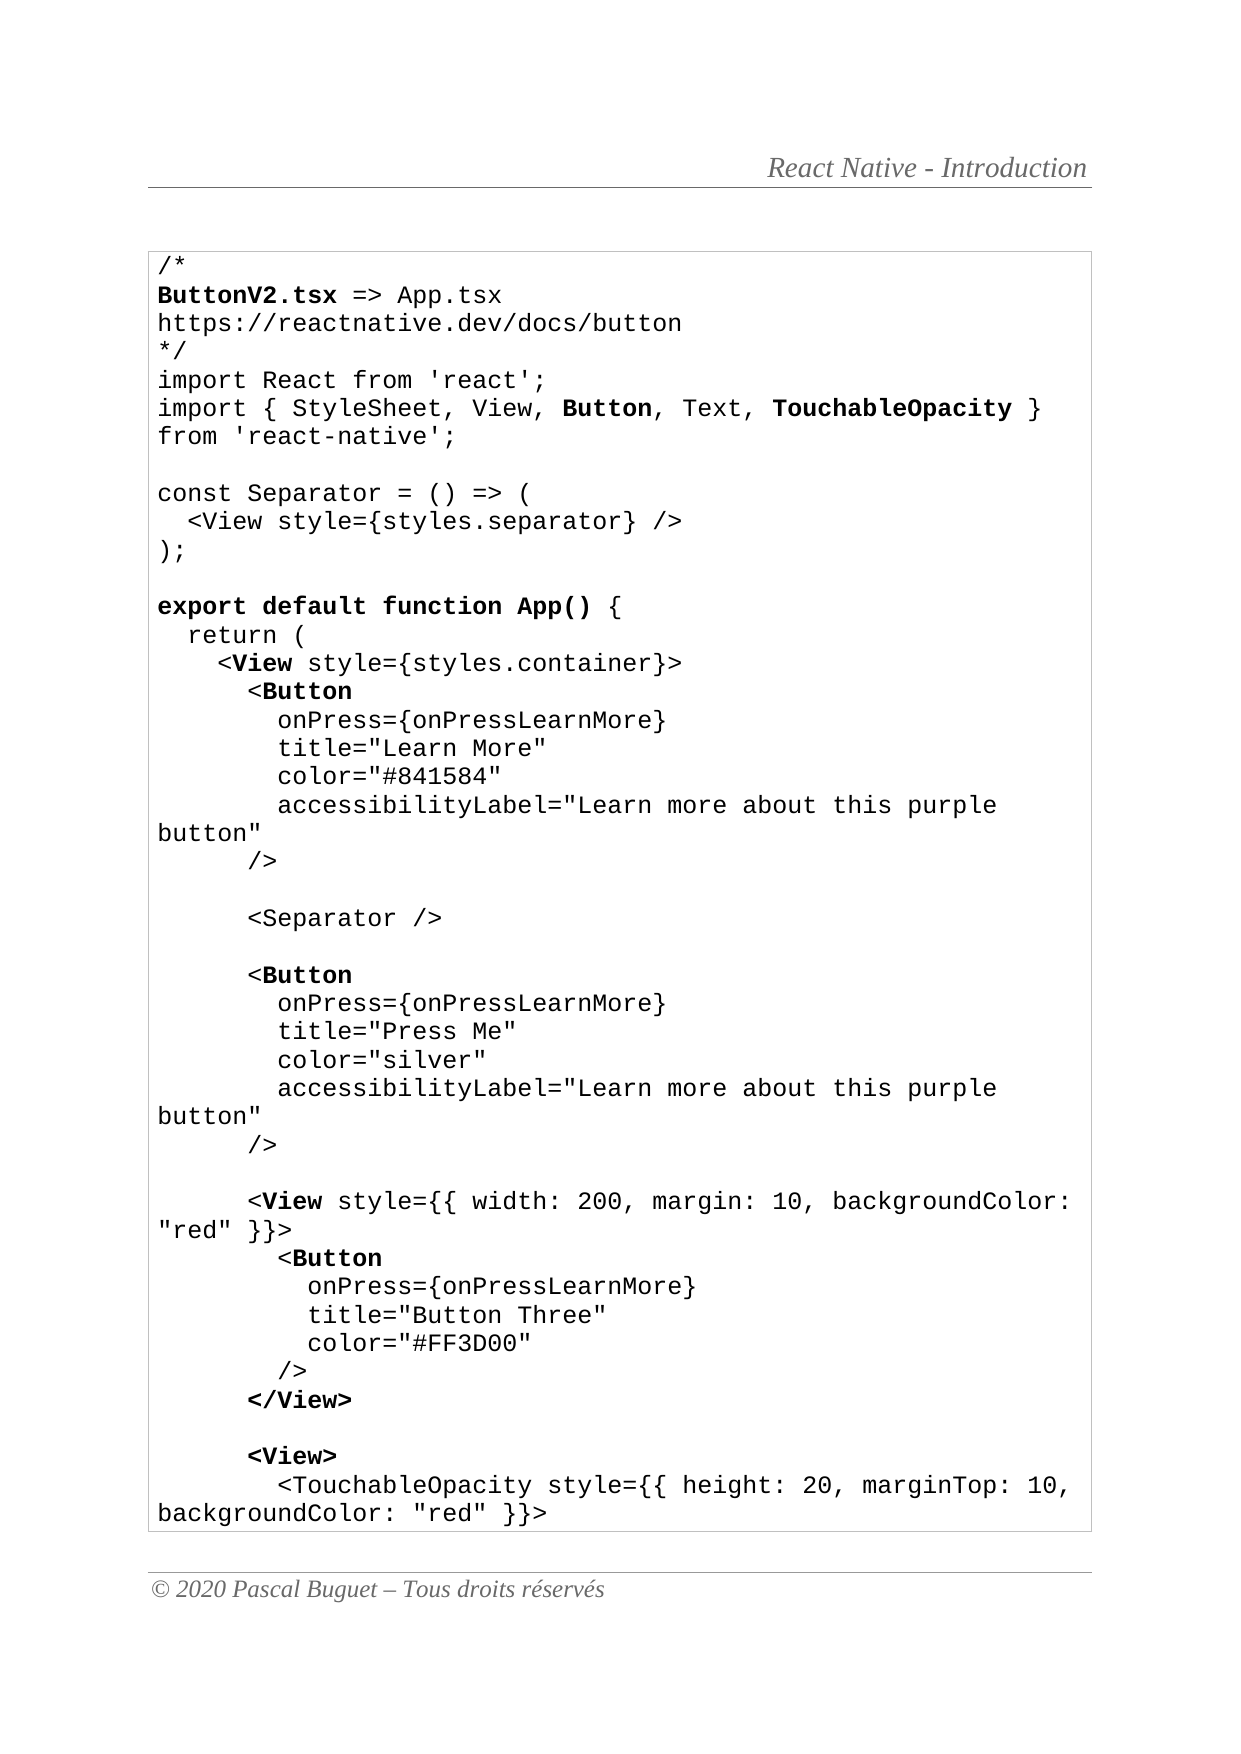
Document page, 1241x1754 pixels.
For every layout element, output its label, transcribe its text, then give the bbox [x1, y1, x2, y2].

text return ( [149, 619, 1091, 647]
text accessibilityLabel="Learn more about this purple button" [149, 789, 1091, 846]
text color="#FF3D00" [149, 1327, 1091, 1356]
text <Button [149, 959, 1091, 987]
text title="Press Me" [149, 1016, 1091, 1044]
text import React from 'react'; [149, 364, 1091, 392]
text <View style={styles.container}> [149, 647, 1091, 676]
text <TouchableOpacity style={{ height: 20, marginTop: 10, backgroundColor: "red" }}> [149, 1469, 1091, 1531]
text import { StyleSheet, View, Button, Text, TouchableOpacity } from 'react-native'; [149, 392, 1091, 452]
text export default function App() { [149, 591, 1091, 619]
text const Separator = () => ( [149, 477, 1091, 506]
text https://reactnative.dev/docs/button [149, 307, 1091, 336]
text /> [149, 1129, 1091, 1161]
text accessibilityLabel="Learn more about this purple button" [149, 1072, 1091, 1129]
text */ [149, 336, 1091, 364]
text ButtonV2.tsx => App.tsx [149, 279, 1091, 307]
text onPress={onPressLearnMore} [149, 704, 1091, 732]
text <Button [149, 1242, 1091, 1271]
text color="#841584" [149, 761, 1091, 789]
text color="silver" [149, 1044, 1091, 1072]
text title="Learn More" [149, 732, 1091, 761]
text onPress={onPressLearnMore} [149, 987, 1091, 1016]
text <View> [149, 1441, 1091, 1469]
text <Separator /> [149, 902, 1091, 934]
text /> [149, 1356, 1091, 1384]
text <View style={styles.separator} /> [149, 506, 1091, 534]
text <View style={{ width: 200, margin: 10, backgroundColor: "red" }}> [149, 1186, 1091, 1242]
text title="Button Three" [149, 1299, 1091, 1327]
text /> [149, 846, 1091, 877]
text ); [149, 534, 1091, 566]
text </View> [149, 1384, 1091, 1416]
text <Button [149, 676, 1091, 704]
text /* [149, 252, 1091, 279]
text onPress={onPressLearnMore} [149, 1271, 1091, 1299]
